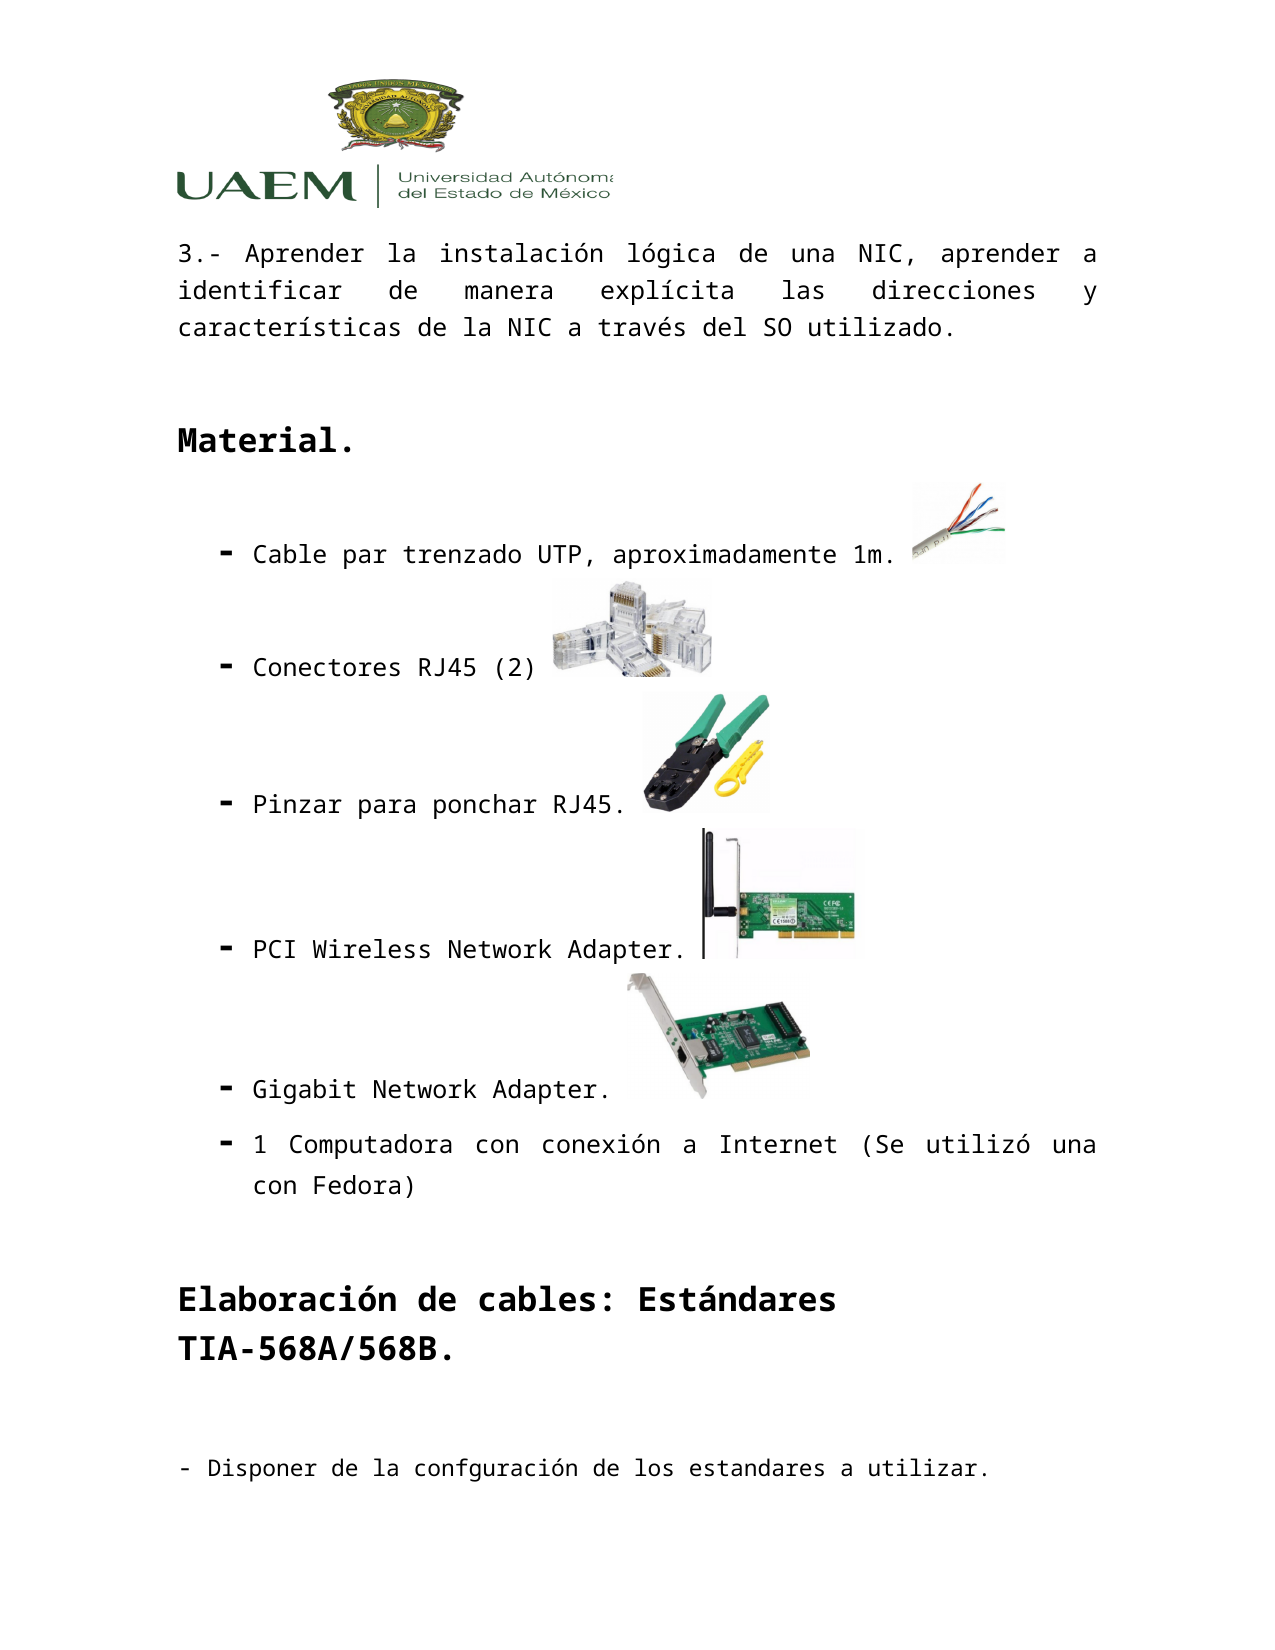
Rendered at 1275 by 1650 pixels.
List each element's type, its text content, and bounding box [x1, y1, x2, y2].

picture [552, 578, 712, 677]
text - Disponer de la confguración de los estandares a utilizar. [177, 1450, 1098, 1484]
list Conectores RJ45 (2) [215, 578, 1098, 688]
list Cable par trenzado UTP, aproximadamente 1m. [215, 482, 1098, 574]
picture [912, 482, 1006, 564]
list 1 Computadora con conexión a Internet (Se utilizó una con Fedora) [215, 1113, 1098, 1201]
list Pinzar para ponchar RJ45. [215, 692, 1098, 824]
picture [627, 973, 810, 1099]
picture [702, 828, 865, 959]
list Gigabit Network Adapter. [215, 973, 1098, 1109]
picture [177, 73, 614, 208]
text 3.- Aprender la instalación lógica de una NIC, aprender a identificar de manera explícita las direcciones y características de la NIC a través del SO utilizado. [177, 236, 1098, 344]
text Material. [177, 417, 1098, 462]
list PCI Wireless Network Adapter. [215, 829, 1098, 969]
picture [642, 691, 771, 813]
text Elaboración de cables: Estándares TIA-568A/568B. [177, 1276, 1098, 1370]
